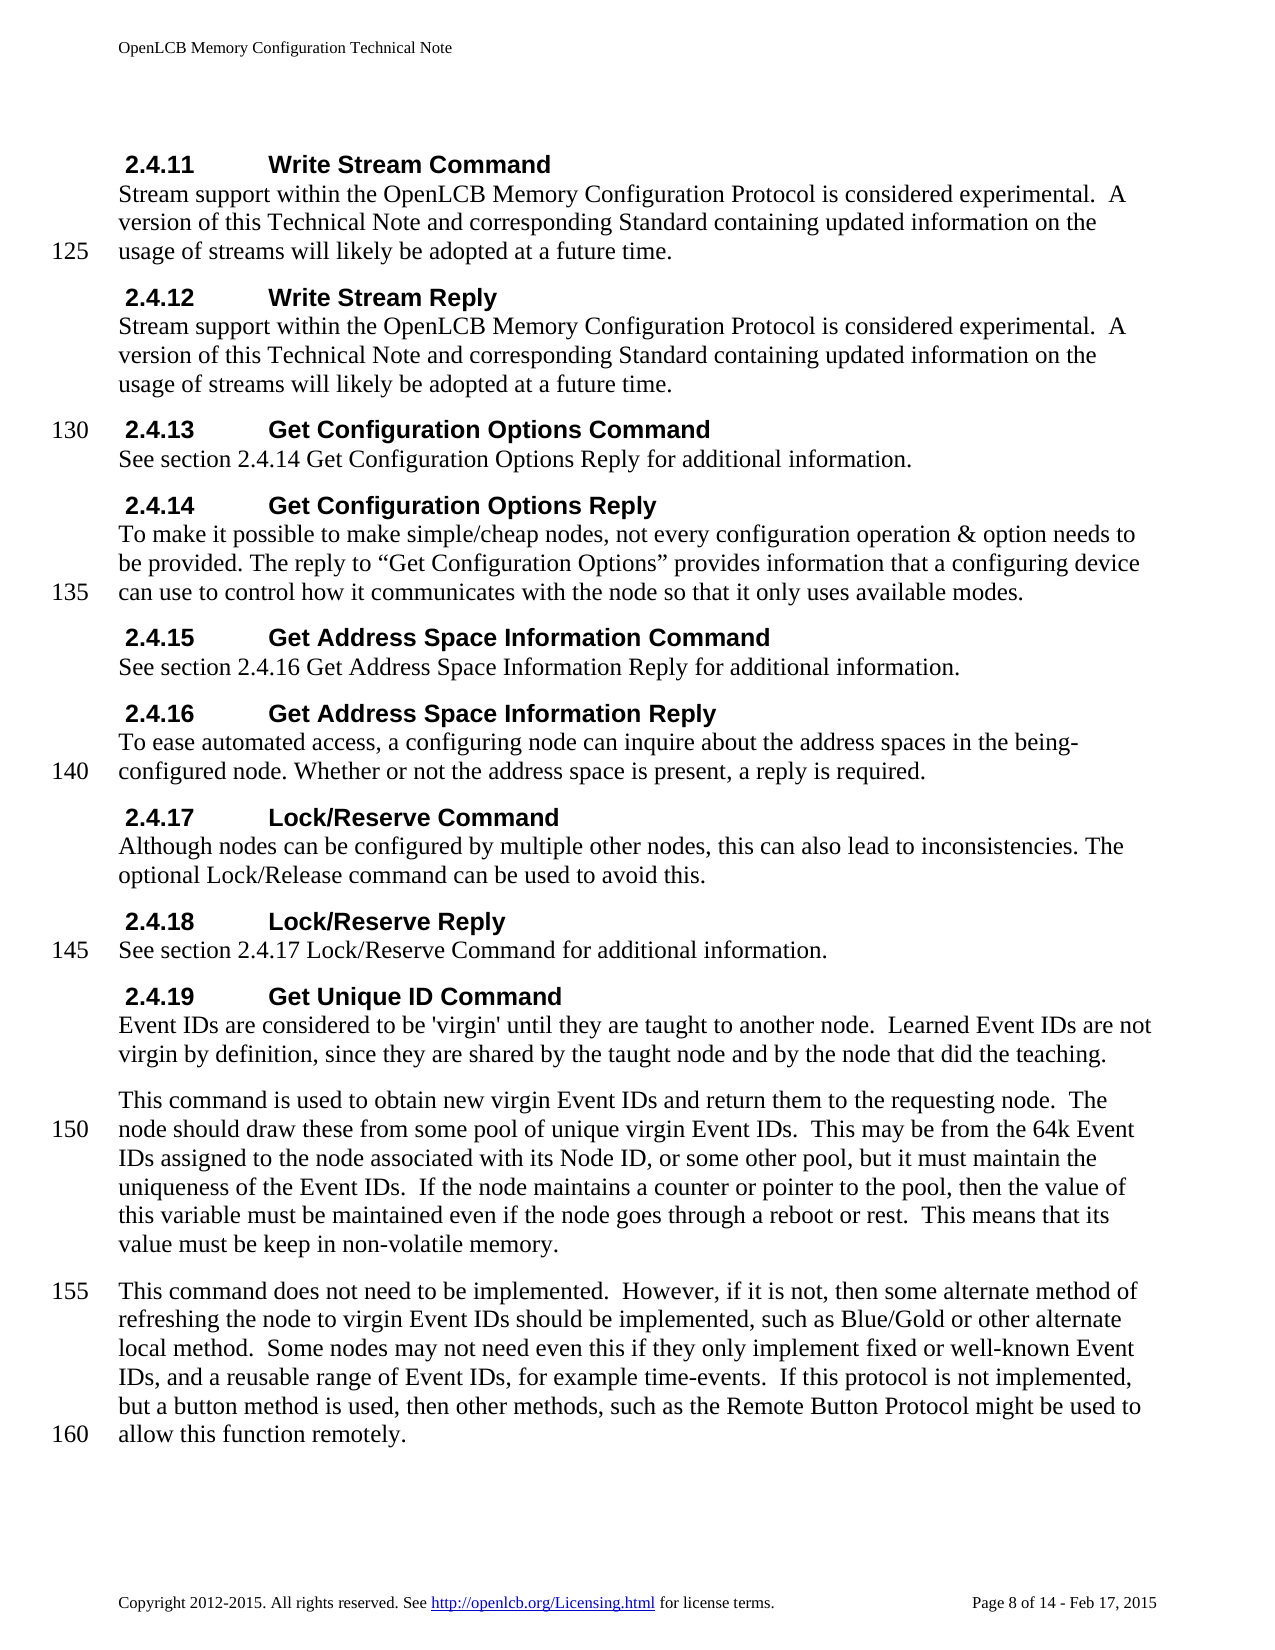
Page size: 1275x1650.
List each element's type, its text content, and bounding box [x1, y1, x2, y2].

text Stream support within the OpenLCB Memory Configuration Protocol is considered experimental. A version of this Technical Note and corresponding Standard containing updated information on the usage of streams will likely be adopted at a future time. [118, 179, 1157, 265]
subtitle Get Unique ID Command [118, 982, 1157, 1010]
subtitle Write Stream Reply [118, 283, 1157, 311]
subtitle Write Stream Command [118, 150, 1157, 179]
text This command is used to obtain new virgin Event IDs and return them to the requesting node. The node should draw these from some pool of unique virgin Event IDs. This may be from the 64k Event IDs assigned to the node associated with its Node ID, or some other pool, but it must maintain the uniqueness of the Event IDs. If the node maintains a counter or pointer to the pool, then the value of this variable must be maintained even if the node goes through a reboot or rest. This means that its value must be keep in non-volatile memory. [118, 1086, 1157, 1258]
text See section 2.4.16 Get Address Space Information Reply for additional information. [118, 652, 1157, 681]
text Although nodes can be configured by multiple other nodes, this can also lead to inconsistencies. The optional Lock/Release command can be used to avoid this. [118, 831, 1157, 889]
text See section 2.4.17 Lock/Reserve Command for additional information. [118, 935, 1157, 964]
subtitle Get Address Space Information Command [118, 623, 1157, 652]
text To ease automated access, a configuring node can inquire about the address spaces in the being-configured node. Whether or not the address space is present, a reply is required. [118, 727, 1157, 785]
subtitle Lock/Reserve Command [118, 802, 1157, 831]
text See section 2.4.14 Get Configuration Options Reply for additional information. [118, 444, 1157, 473]
subtitle Get Address Space Information Reply [118, 698, 1157, 727]
text This command does not need to be implemented. However, if it is not, then some alternate method of refreshing the node to virgin Event IDs should be implemented, such as Blue/Gold or other alternate local method. Some nodes may not need even this if they only implement fixed or well-known Event IDs, and a reusable range of Event IDs, for example time-events. If this protocol is not implemented, but a button method is used, then other methods, such as the Remote Button Protocol might be used to allow this function remotely. [118, 1276, 1157, 1448]
text To make it possible to make simple/cheap nodes, not every configuration operation & option needs to be provided. The reply to “Get Configuration Options” provides information that a configuring device can use to control how it communicates with the node so that it only uses available modes. [118, 519, 1157, 606]
subtitle Get Configuration Options Command [118, 415, 1157, 444]
subtitle Get Configuration Options Reply [118, 491, 1157, 519]
text Event IDs are considered to be 'virgin' until they are taught to another node. Learned Event IDs are not virgin by definition, since they are shared by the taught node and by the node that did the teaching. [118, 1010, 1157, 1068]
subtitle Lock/Reserve Reply [118, 906, 1157, 935]
text Stream support within the OpenLCB Memory Configuration Protocol is considered experimental. A version of this Technical Note and corresponding Standard containing updated information on the usage of streams will likely be adopted at a future time. [118, 311, 1157, 398]
